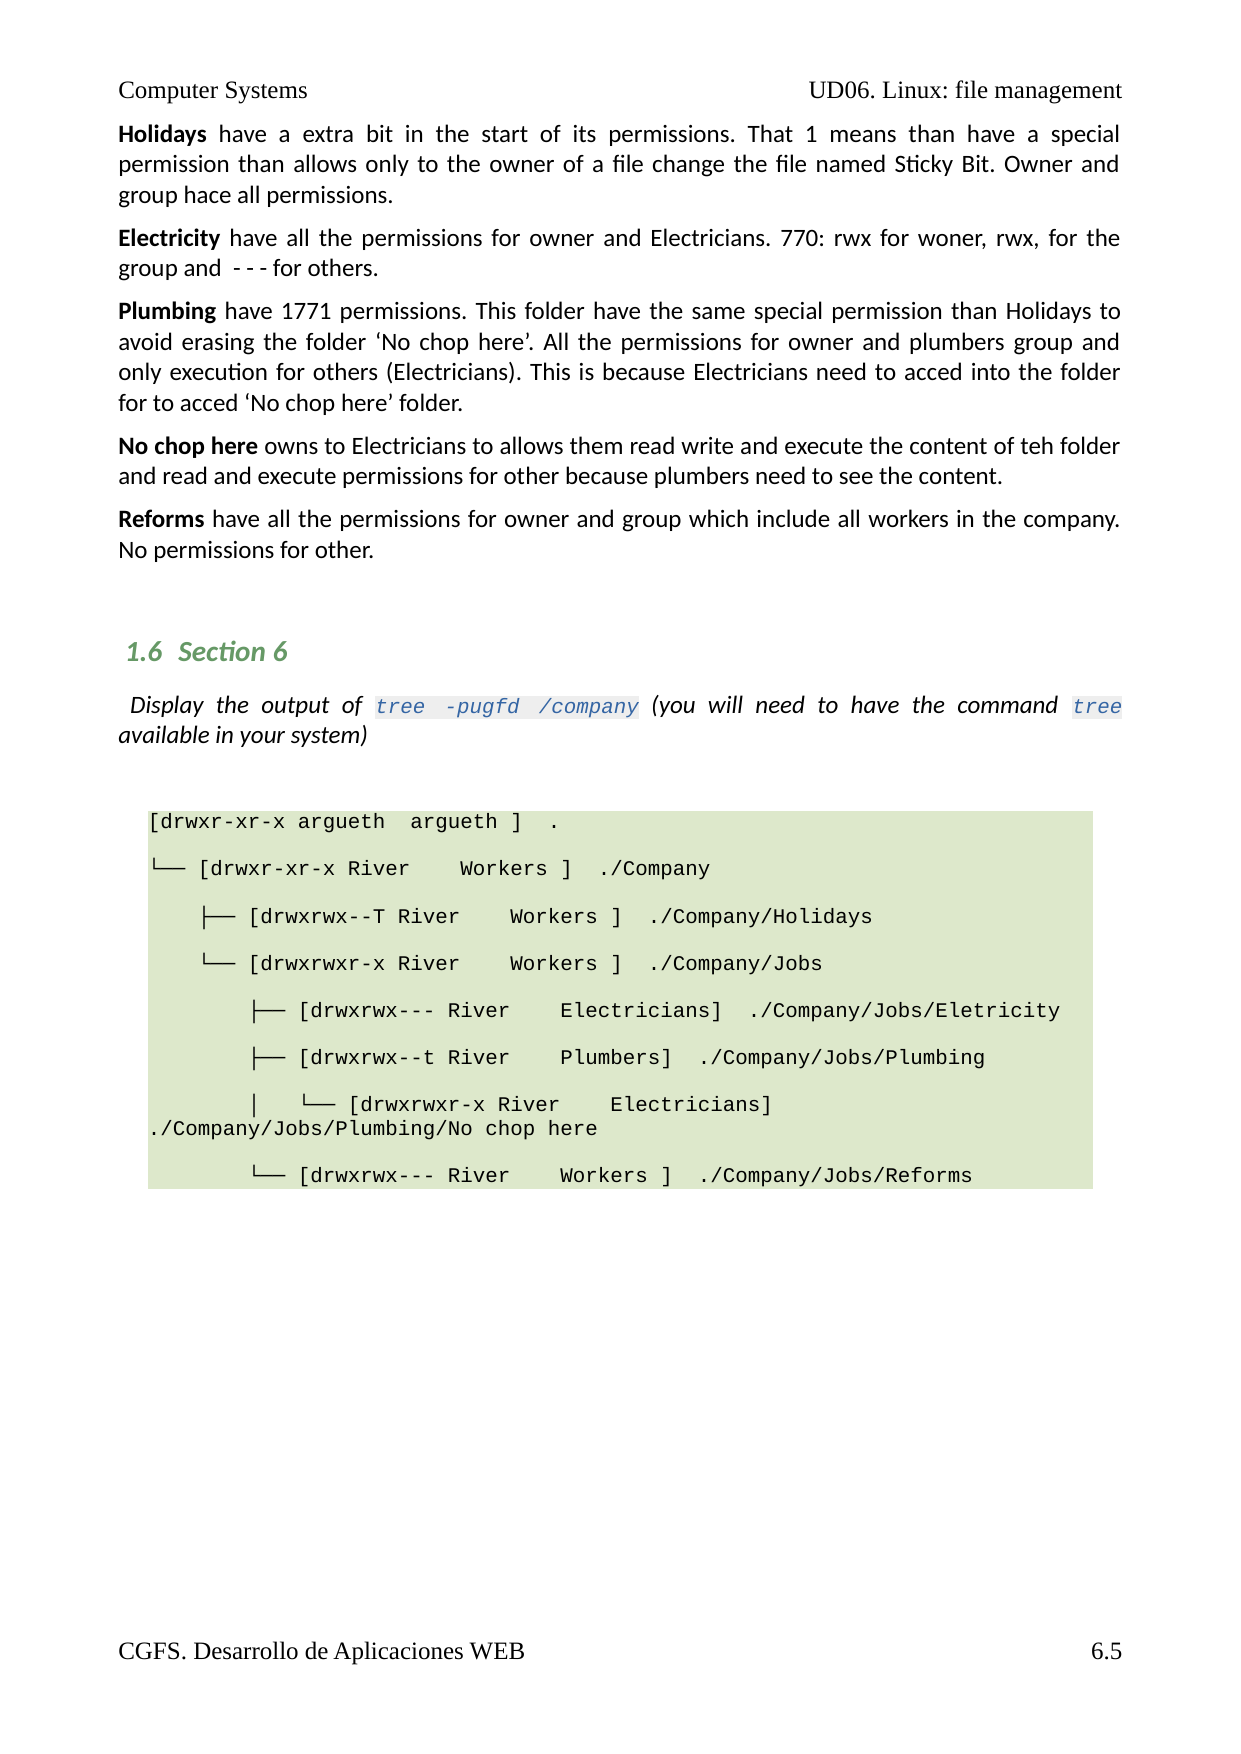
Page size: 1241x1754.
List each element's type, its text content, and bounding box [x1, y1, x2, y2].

text Holidays have a extra bit in the start of its permissions. That 1 means than have a special permission than allows only to the owner of a file change the file named Sticky Bit. Owner and group hace all permissions. [118, 118, 1122, 210]
text ├── [drwxrwx--t River Plumbers] ./Company/Jobs/Plumbing [148, 1047, 1093, 1071]
text [drwxr-xr-x argueth argueth ] . [148, 811, 1093, 835]
subtitle Section 6 [118, 633, 1122, 668]
text Plumbing have 1771 permissions. This folder have the same special permission than Holidays to avoid erasing the folder ‘No chop here’. All the permissions for owner and plumbers group and only execution for others (Electricians). This is because Electricians need to acced into the folder for to acced ‘No chop here’ folder. [118, 296, 1122, 418]
text └── [drwxrwx--- River Workers ] ./Company/Jobs/Reforms [148, 1165, 1093, 1189]
text │ └── [drwxrwxr-x River Electricians] ./Company/Jobs/Plumbing/No chop here [148, 1094, 1093, 1142]
text └── [drwxr-xr-x River Workers ] ./Company [148, 858, 1093, 882]
text Electricity have all the permissions for owner and Electricians. 770: rwx for woner, rwx, for the group and - - - for others. [118, 222, 1122, 283]
text Reforms have all the permissions for owner and group which include all workers in the company. No permissions for other. [118, 503, 1122, 564]
text ├── [drwxrwx--T River Workers ] ./Company/Holidays [204, 906, 1093, 929]
text Display the output of tree -pugfd /company (you will need to have the command tree available in your system) [118, 689, 1122, 750]
text No chop here owns to Electricians to allows them read write and execute the content of teh folder and read and execute permissions for other because plumbers need to see the content. [118, 430, 1122, 491]
text ├── [drwxrwx--- River Electricians] ./Company/Jobs/Eletricity [148, 1000, 1093, 1024]
text └── [drwxrwxr-x River Workers ] ./Company/Jobs [148, 953, 1093, 976]
text ├── [drwxrwx--T River Workers ] ./Company/Holidays [148, 906, 203, 929]
